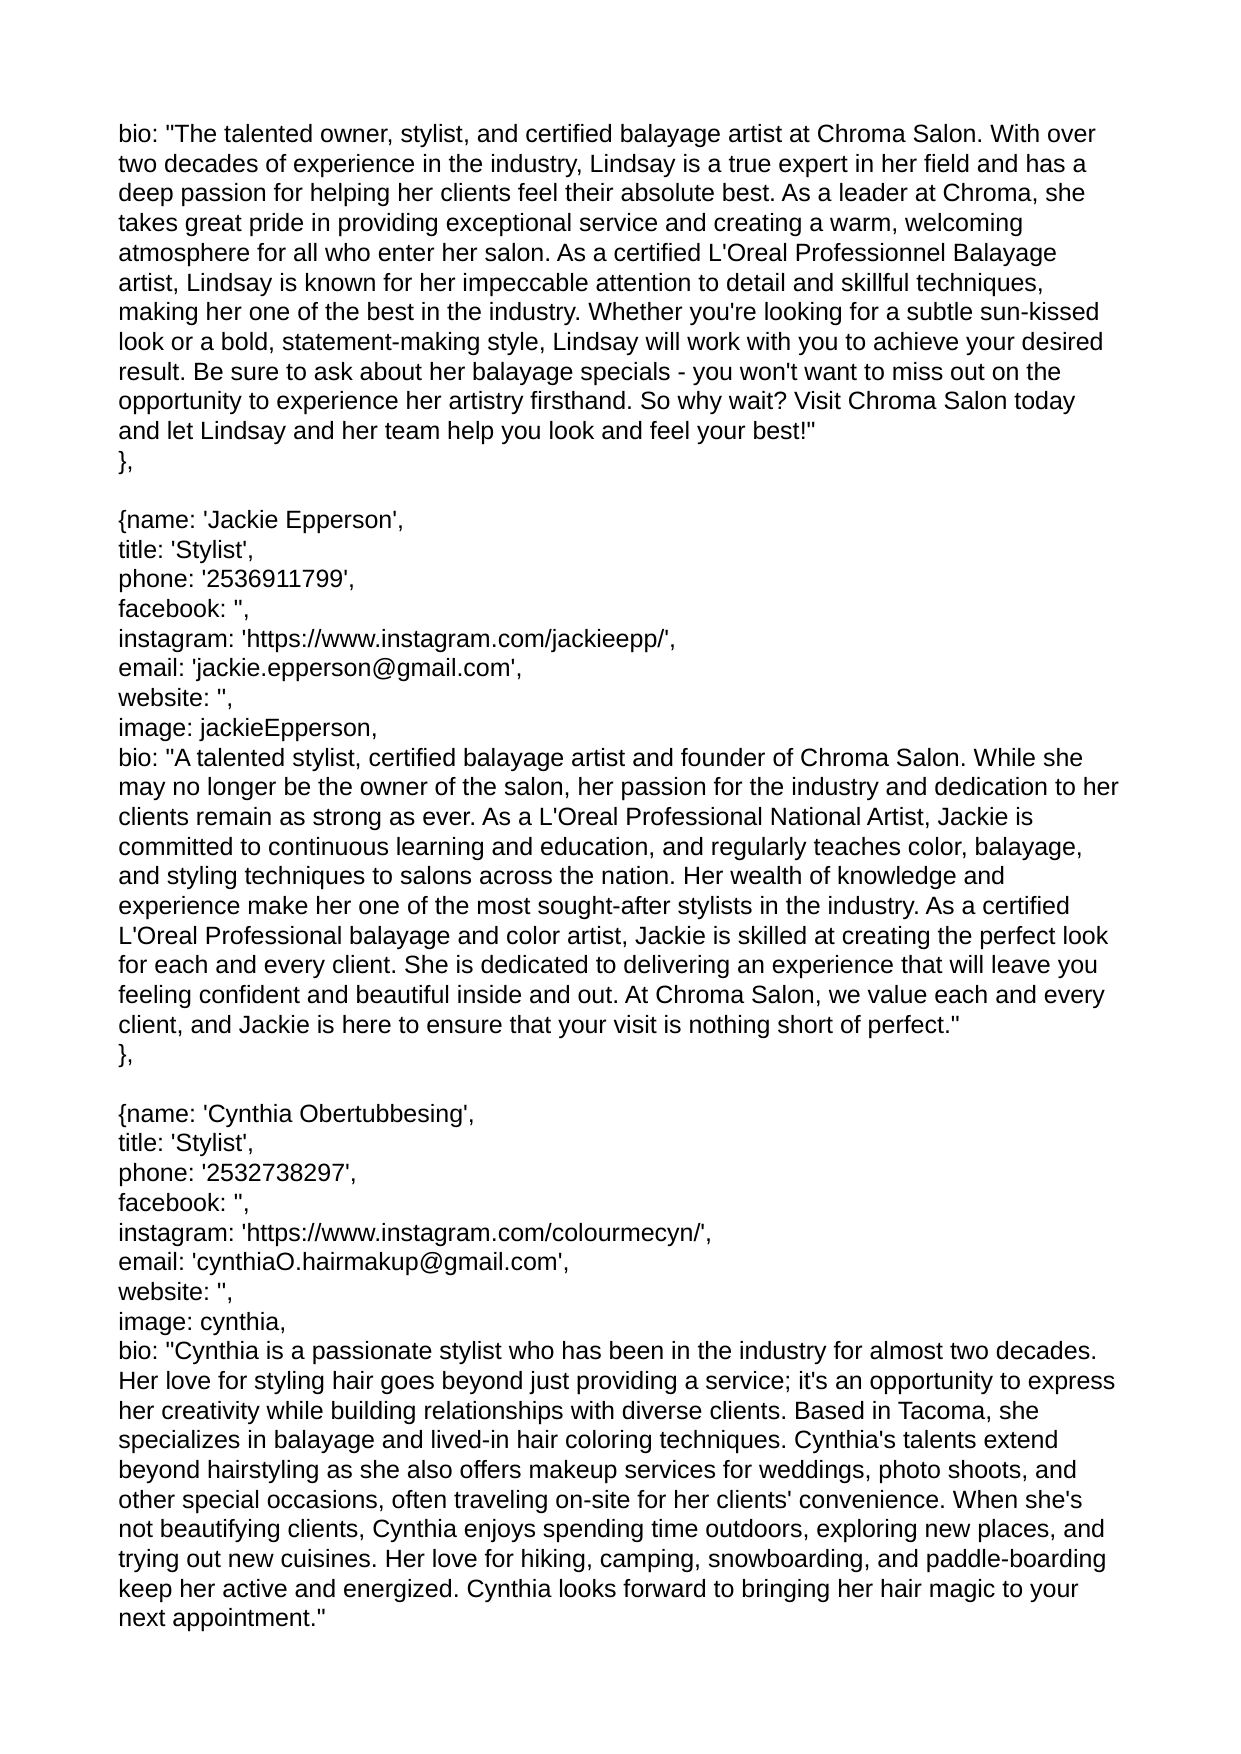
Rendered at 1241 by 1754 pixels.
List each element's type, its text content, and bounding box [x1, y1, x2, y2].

text email: 'cynthiaO.hairmakup@gmail.com', [118, 1246, 1122, 1276]
text bio: "Cynthia is a passionate stylist who has been in the industry for almost two decades. Her love for styling hair goes beyond just providing a service; it's an opportunity to express her creativity while building relationships with diverse clients. Based in Tacoma, she specializes in balayage and lived-in hair coloring techniques. Cynthia's talents extend beyond hairstyling as she also offers makeup services for weddings, photo shoots, and other special occasions, often traveling on-site for her clients' convenience. When she's not beautifying clients, Cynthia enjoys spending time outdoors, exploring new places, and trying out new cuisines. Her love for hiking, camping, snowboarding, and paddle-boarding keep her active and energized. Cynthia looks forward to bringing her hair magic to your next appointment." [118, 1335, 1122, 1632]
text website: '', [118, 682, 1122, 712]
text }, [118, 445, 1122, 474]
text title: 'Stylist', [118, 534, 1122, 563]
text bio: "A talented stylist, certified balayage artist and founder of Chroma Salon. While she may no longer be the owner of the salon, her passion for the industry and dedication to her clients remain as strong as ever. As a L'Oreal Professional National Artist, Jackie is committed to continuous learning and education, and regularly teaches color, balayage, and styling techniques to salons across the nation. Her wealth of knowledge and experience make her one of the most sought-after stylists in the industry. As a certified L'Oreal Professional balayage and color artist, Jackie is skilled at creating the perfect look for each and every client. She is dedicated to delivering an experience that will leave you feeling confident and beautiful inside and out. At Chroma Salon, we value each and every client, and Jackie is here to ensure that your visit is nothing short of perfect." [118, 742, 1122, 1038]
text }, [118, 1038, 1122, 1068]
text image: jackieEpperson, [118, 712, 1122, 742]
text title: 'Stylist', [118, 1127, 1122, 1157]
text {name: 'Jackie Epperson', [118, 504, 1122, 534]
text phone: '2536911799', [118, 563, 1122, 593]
text facebook: '', [118, 593, 1122, 623]
text facebook: '', [118, 1187, 1122, 1217]
text bio: "The talented owner, stylist, and certified balayage artist at Chroma Salon. With over two decades of experience in the industry, Lindsay is a true expert in her field and has a deep passion for helping her clients feel their absolute best. As a leader at Chroma, she takes great pride in providing exceptional service and creating a warm, welcoming atmosphere for all who enter her salon. As a certified L'Oreal Professionnel Balayage artist, Lindsay is known for her impeccable attention to detail and skillful techniques, making her one of the best in the industry. Whether you're looking for a subtle sun-kissed look or a bold, statement-making style, Lindsay will work with you to achieve your desired result. Be sure to ask about her balayage specials - you won't want to miss out on the opportunity to experience her artistry firsthand. So why wait? Visit Chroma Salon today and let Lindsay and her team help you look and feel your best!" [118, 118, 1122, 445]
text website: '', [118, 1276, 1122, 1306]
text {name: 'Cynthia Obertubbesing', [118, 1098, 1122, 1127]
text instagram: 'https://www.instagram.com/jackieepp/', [118, 623, 1122, 652]
text image: cynthia, [118, 1306, 1122, 1335]
text instagram: 'https://www.instagram.com/colourmecyn/', [118, 1217, 1122, 1246]
text email: 'jackie.epperson@gmail.com', [118, 652, 1122, 682]
text phone: '2532738297', [118, 1157, 1122, 1187]
